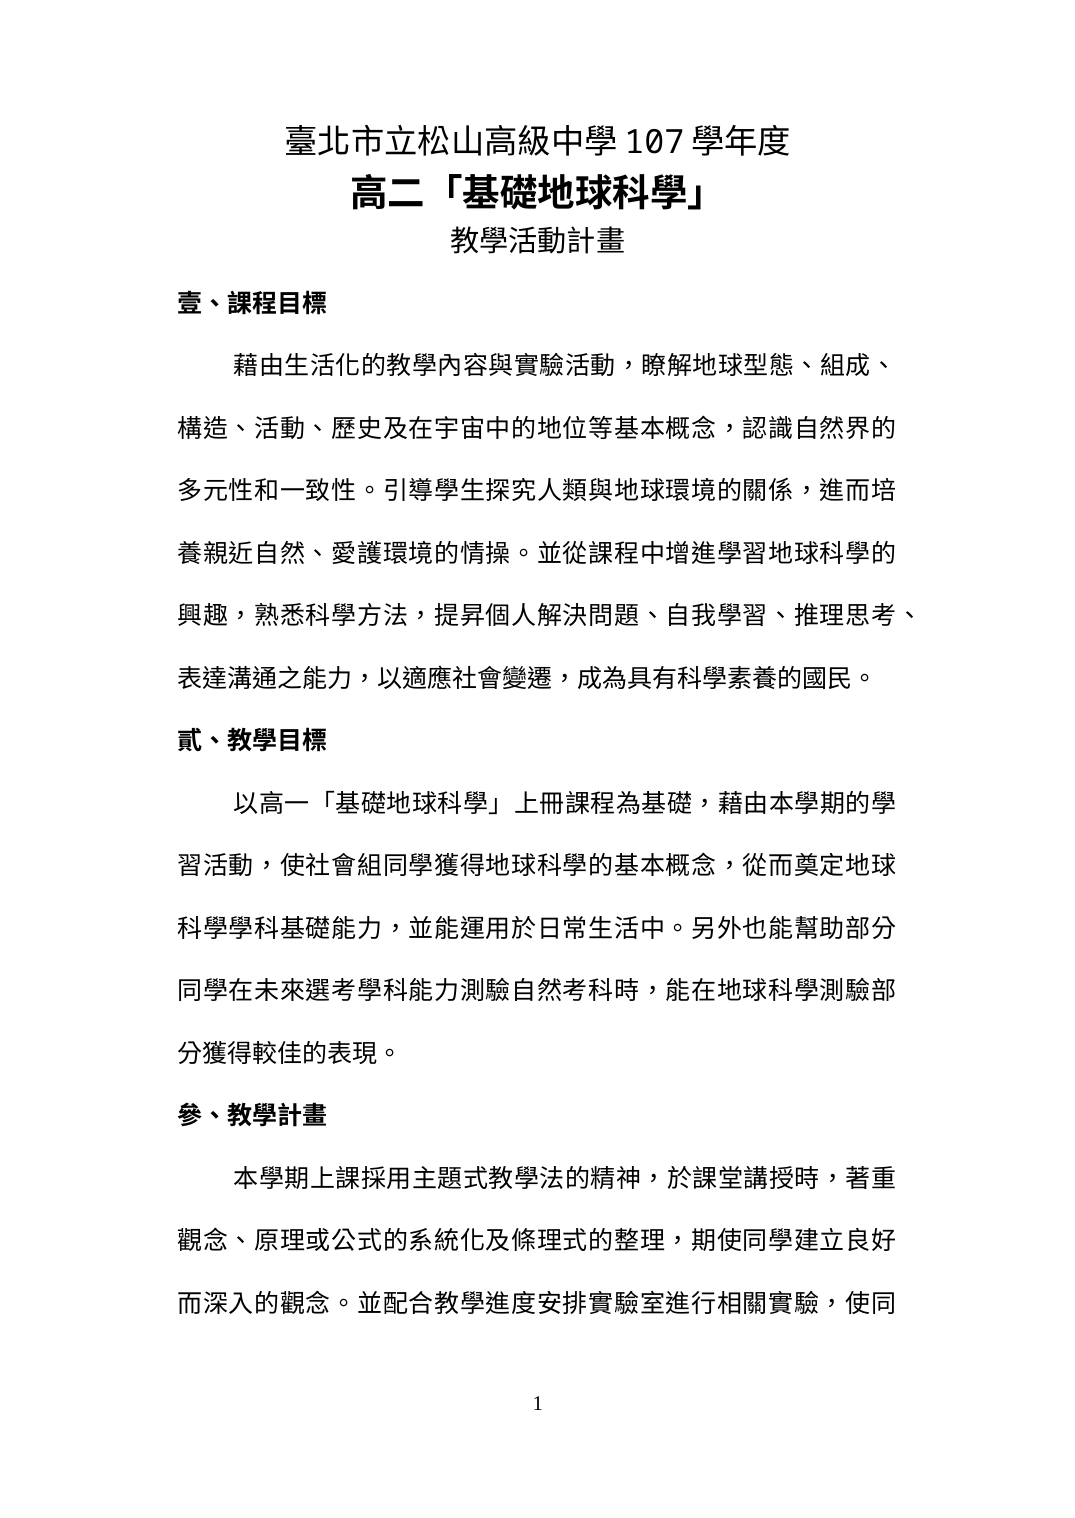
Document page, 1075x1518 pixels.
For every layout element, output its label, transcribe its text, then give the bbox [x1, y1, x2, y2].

text 以高一「基礎地球科學」上冊課程為基礎，藉由本學期的學習活動，使社會組同學獲得地球科學的基本概念，從而奠定地球科學學科基礎能力，並能運用於日常生活中。另外也能幫助部分同學在未來選考學科能力測驗自然考科時，能在地球科學測驗部分獲得較佳的表現。 [177, 759, 898, 1072]
text 貳、教學目標 [177, 697, 898, 759]
text 壹、課程目標 [177, 259, 898, 322]
text 藉由生活化的教學內容與實驗活動，瞭解地球型態、組成、構造、活動、歷史及在宇宙中的地位等基本概念，認識自然界的多元性和一致性。引導學生探究人類與地球環境的關係，進而培養親近自然、愛護環境的情操。並從課程中增進學習地球科學的興趣，熟悉科學方法，提昇個人解決問題、自我學習、推理思考、表達溝通之能力，以適應社會變遷，成為具有科學素養的國民。 [177, 322, 898, 697]
text 高二「基礎地球科學」 [177, 163, 898, 217]
text 參、教學計畫 [177, 1072, 898, 1134]
text 臺北市立松山高級中學107學年度 [177, 114, 898, 163]
text 本學期上課採用主題式教學法的精神，於課堂講授時，著重觀念、原理或公式的系統化及條理式的整理，期使同學建立良好而深入的觀念。並配合教學進度安排實驗室進行相關實驗，使同學能從實驗中探討並印證原理。同時依課程需要，配合視聽教學，以提高學習興趣並增進學習效果。此外，要求同學作課外延伸學習活動以增進自我學習的能力。 [177, 1134, 898, 1322]
text 教學活動計畫 [177, 217, 898, 259]
